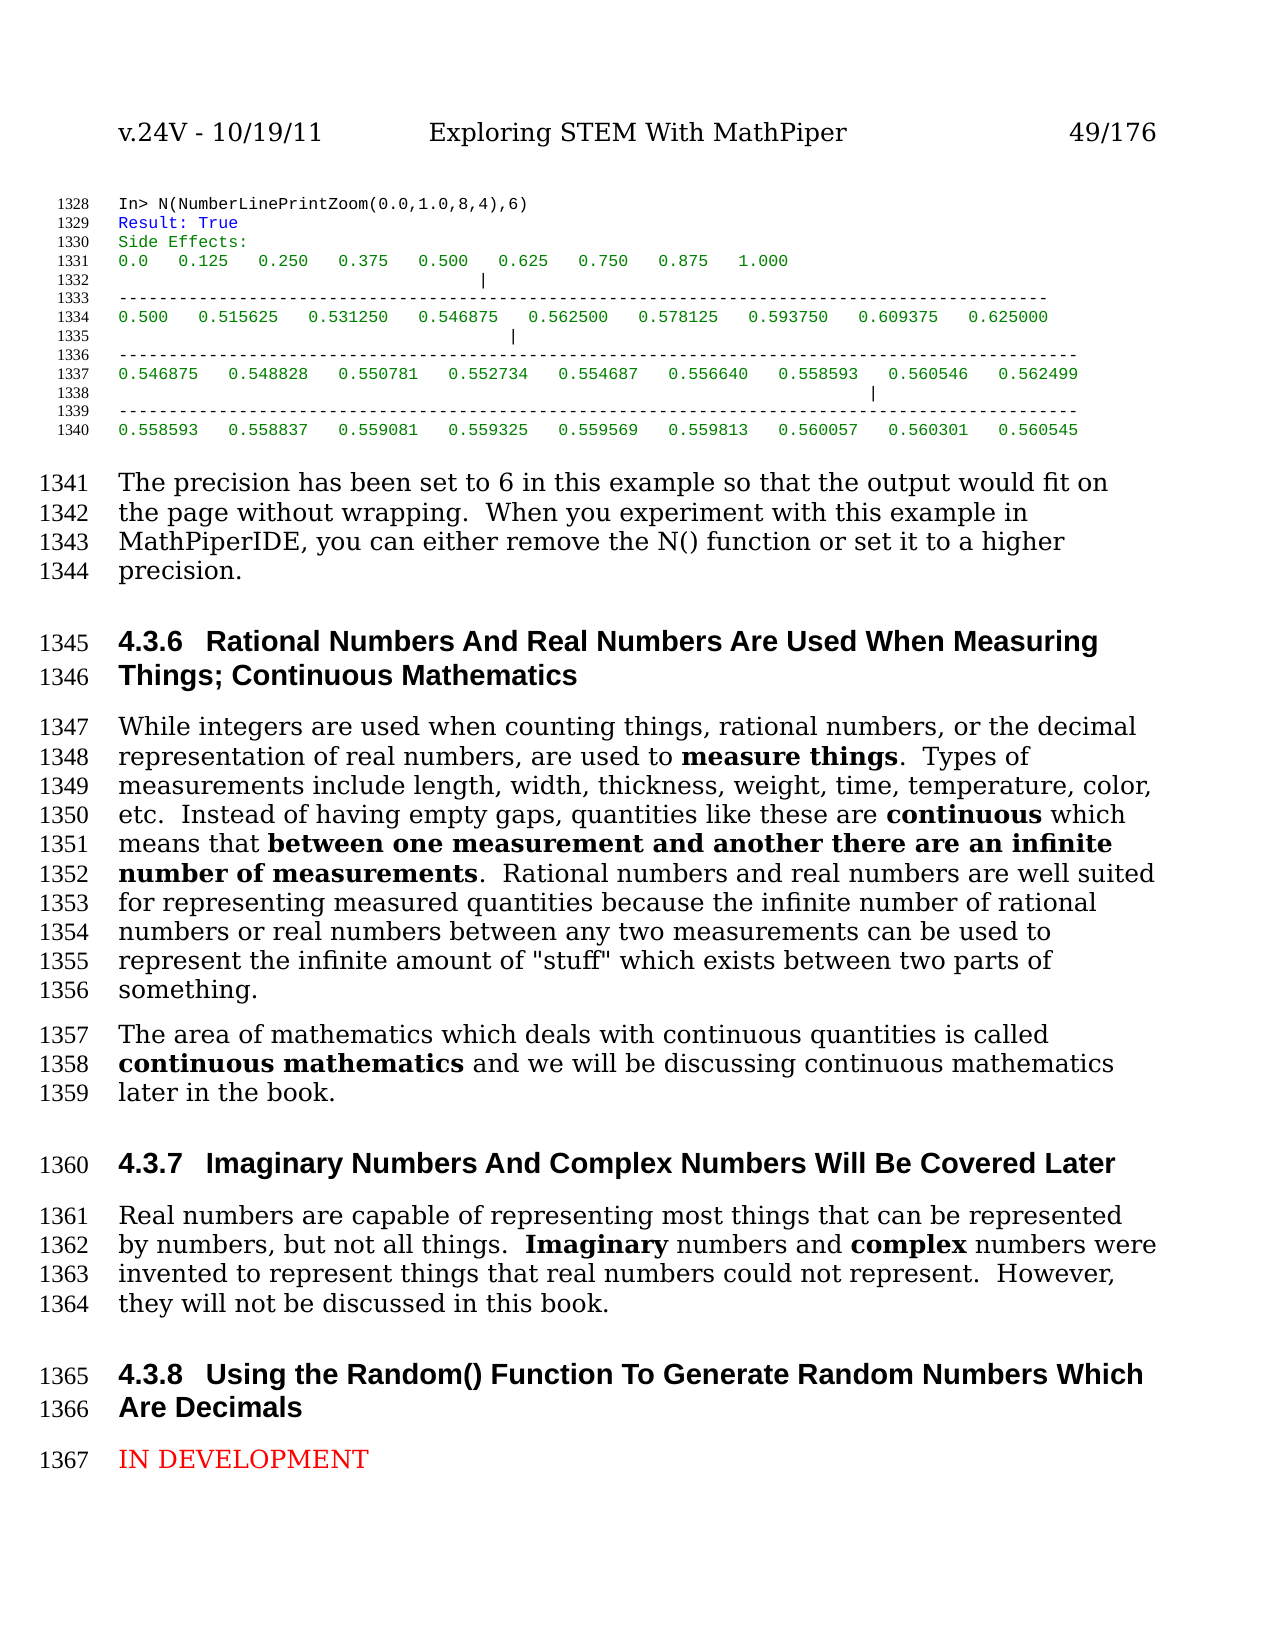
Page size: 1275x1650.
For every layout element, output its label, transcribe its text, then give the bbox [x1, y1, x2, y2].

text | [118, 328, 1157, 346]
text 0.546875 0.548828 0.550781 0.552734 0.554687 0.556640 0.558593 0.560546 0.562499 [118, 365, 1157, 384]
subtitle Imaginary Numbers And Complex Numbers Will Be Covered Later [118, 1147, 1157, 1180]
text 0.558593 0.558837 0.559081 0.559325 0.559569 0.559813 0.560057 0.560301 0.560545 [118, 422, 1157, 441]
subtitle Rational Numbers And Real Numbers Are Used When Measuring Things; Continuous Mathematics [118, 624, 1157, 691]
text IN DEVELOPMENT [118, 1445, 1157, 1474]
text Real numbers are capable of representing most things that can be represented by numbers, but not all things. Imaginary numbers and complex numbers were invented to represent things that real numbers could not represent. However, they will not be discussed in this book. [118, 1201, 1157, 1318]
text | [118, 271, 1157, 290]
text In> N(NumberLinePrintZoom(0.0,1.0,8,4),6) [118, 196, 1157, 214]
text The area of mathematics which deals with continuous quantities is called continuous mathematics and we will be discussing continuous mathematics later in the book. [118, 1020, 1157, 1107]
subtitle Using the Random() Function To Generate Random Numbers Which Are Decimals [118, 1357, 1157, 1424]
text ------------------------------------------------------------------------------------------------ [118, 346, 1157, 365]
text 0.0 0.125 0.250 0.375 0.500 0.625 0.750 0.875 1.000 [118, 252, 1157, 271]
text Side Effects: [118, 233, 1157, 252]
text | [118, 384, 1157, 403]
text ------------------------------------------------------------------------------------------------ [118, 403, 1157, 422]
text Result: True [118, 214, 1157, 233]
text The precision has been set to 6 in this example so that the output would fit on the page without wrapping. When you experiment with this example in MathPiperIDE, you can either remove the N() function or set it to a higher precision. [118, 468, 1157, 585]
text --------------------------------------------------------------------------------------------- [118, 290, 1157, 309]
text 0.500 0.515625 0.531250 0.546875 0.562500 0.578125 0.593750 0.609375 0.625000 [118, 309, 1157, 328]
text While integers are used when counting things, rational numbers, or the decimal representation of real numbers, are used to measure things. Types of measurements include length, width, thickness, weight, time, temperature, color, etc. Instead of having empty gaps, quantities like these are continuous which means that between one measurement and another there are an infinite number of measurements. Rational numbers and real numbers are well suited for representing measured quantities because the infinite number of rational numbers or real numbers between any two measurements can be used to represent the infinite amount of "stuff" which exists between two parts of something. [118, 712, 1157, 1005]
